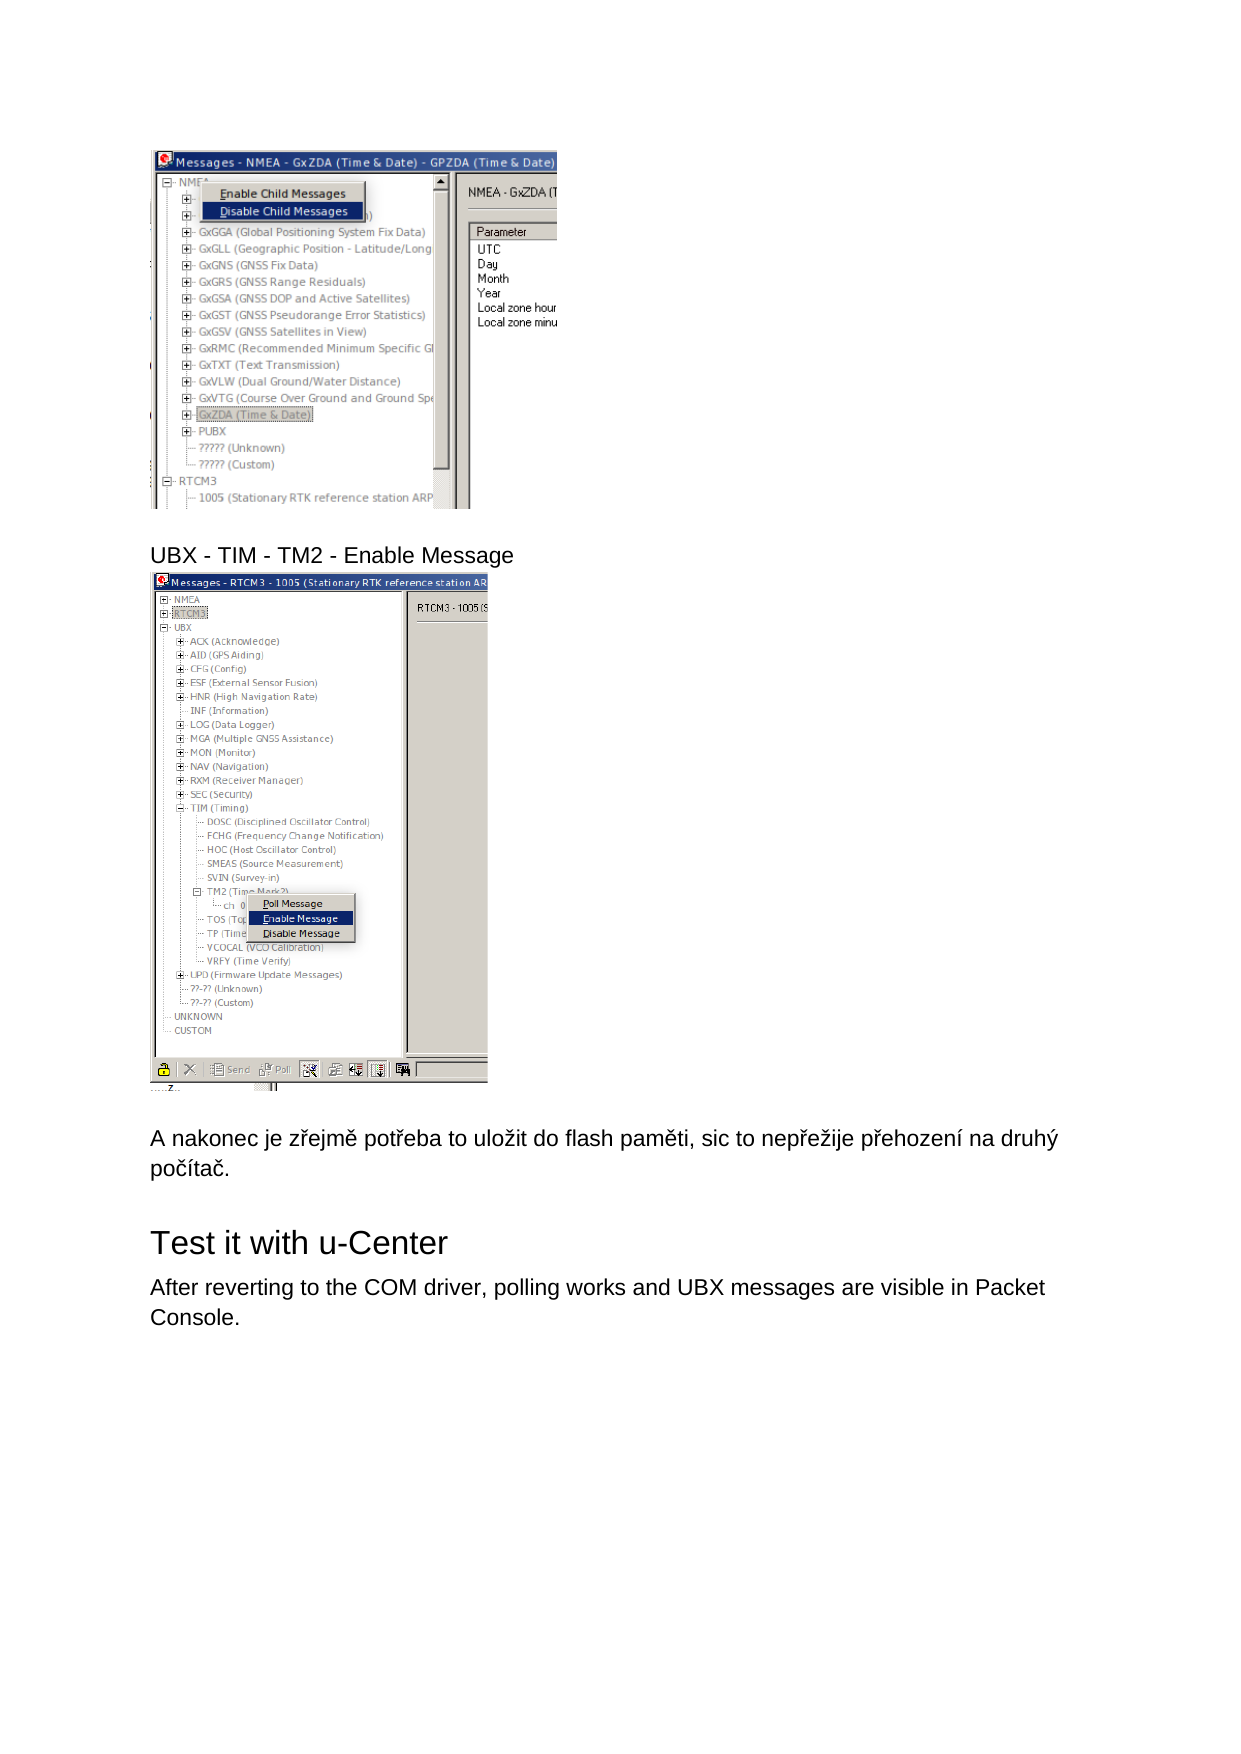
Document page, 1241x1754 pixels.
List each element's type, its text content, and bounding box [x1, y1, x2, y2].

subtitle Test it with u-Center [150, 1223, 1090, 1261]
text After reverting to the COM driver, polling works and UBX messages are visible in Packet Console. [150, 1274, 1090, 1330]
text UBX - TIM - TM2 - Enable Message [150, 542, 1090, 569]
picture [150, 150, 557, 509]
text A nakonec je zřejmě potřeba to uložit do flash paměti, sic to nepřežije přehození na druhý počítač. [150, 1125, 1090, 1181]
picture [150, 572, 488, 1091]
